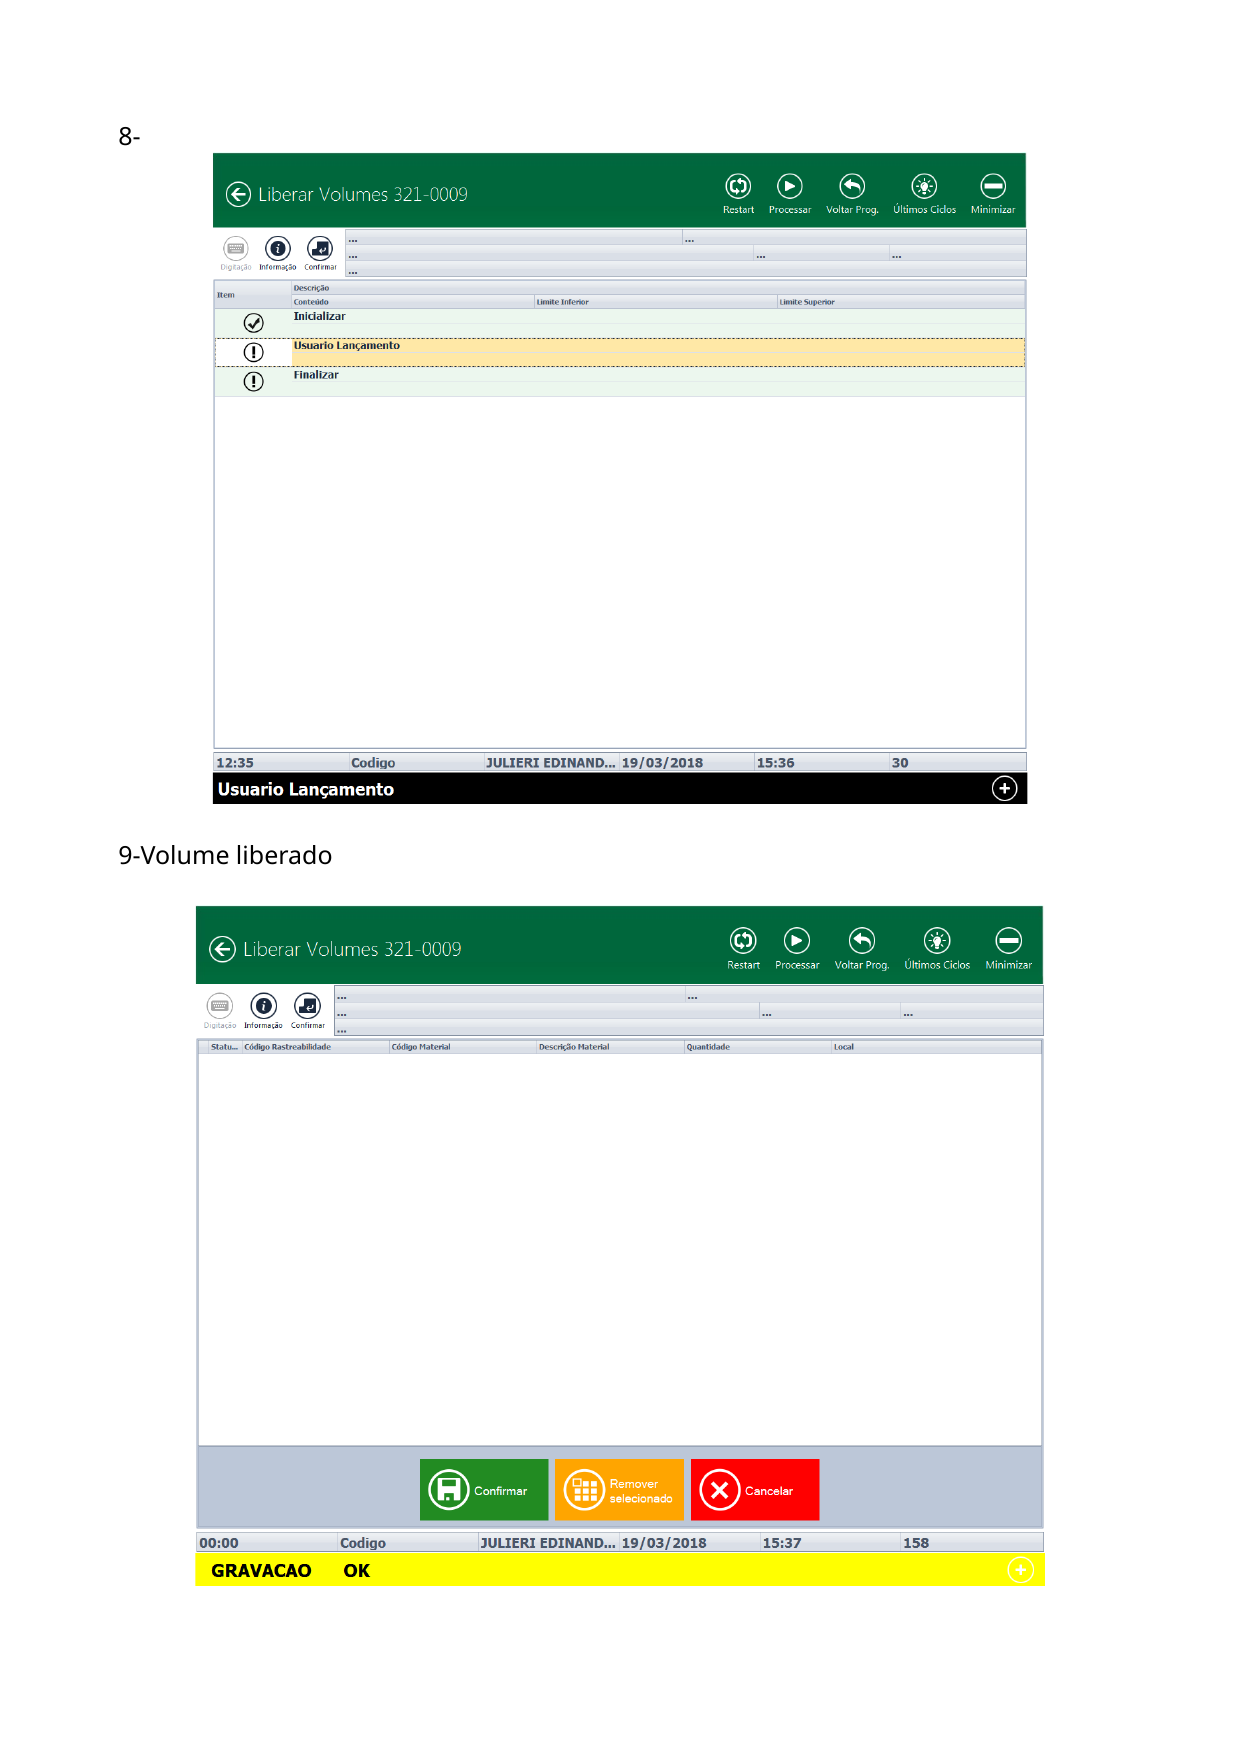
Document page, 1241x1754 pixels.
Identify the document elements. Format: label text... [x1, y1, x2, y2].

picture [195, 905, 1045, 1586]
text 8- [118, 118, 1122, 152]
picture [212, 152, 1028, 804]
text 9-Volume liberado [118, 838, 1122, 872]
